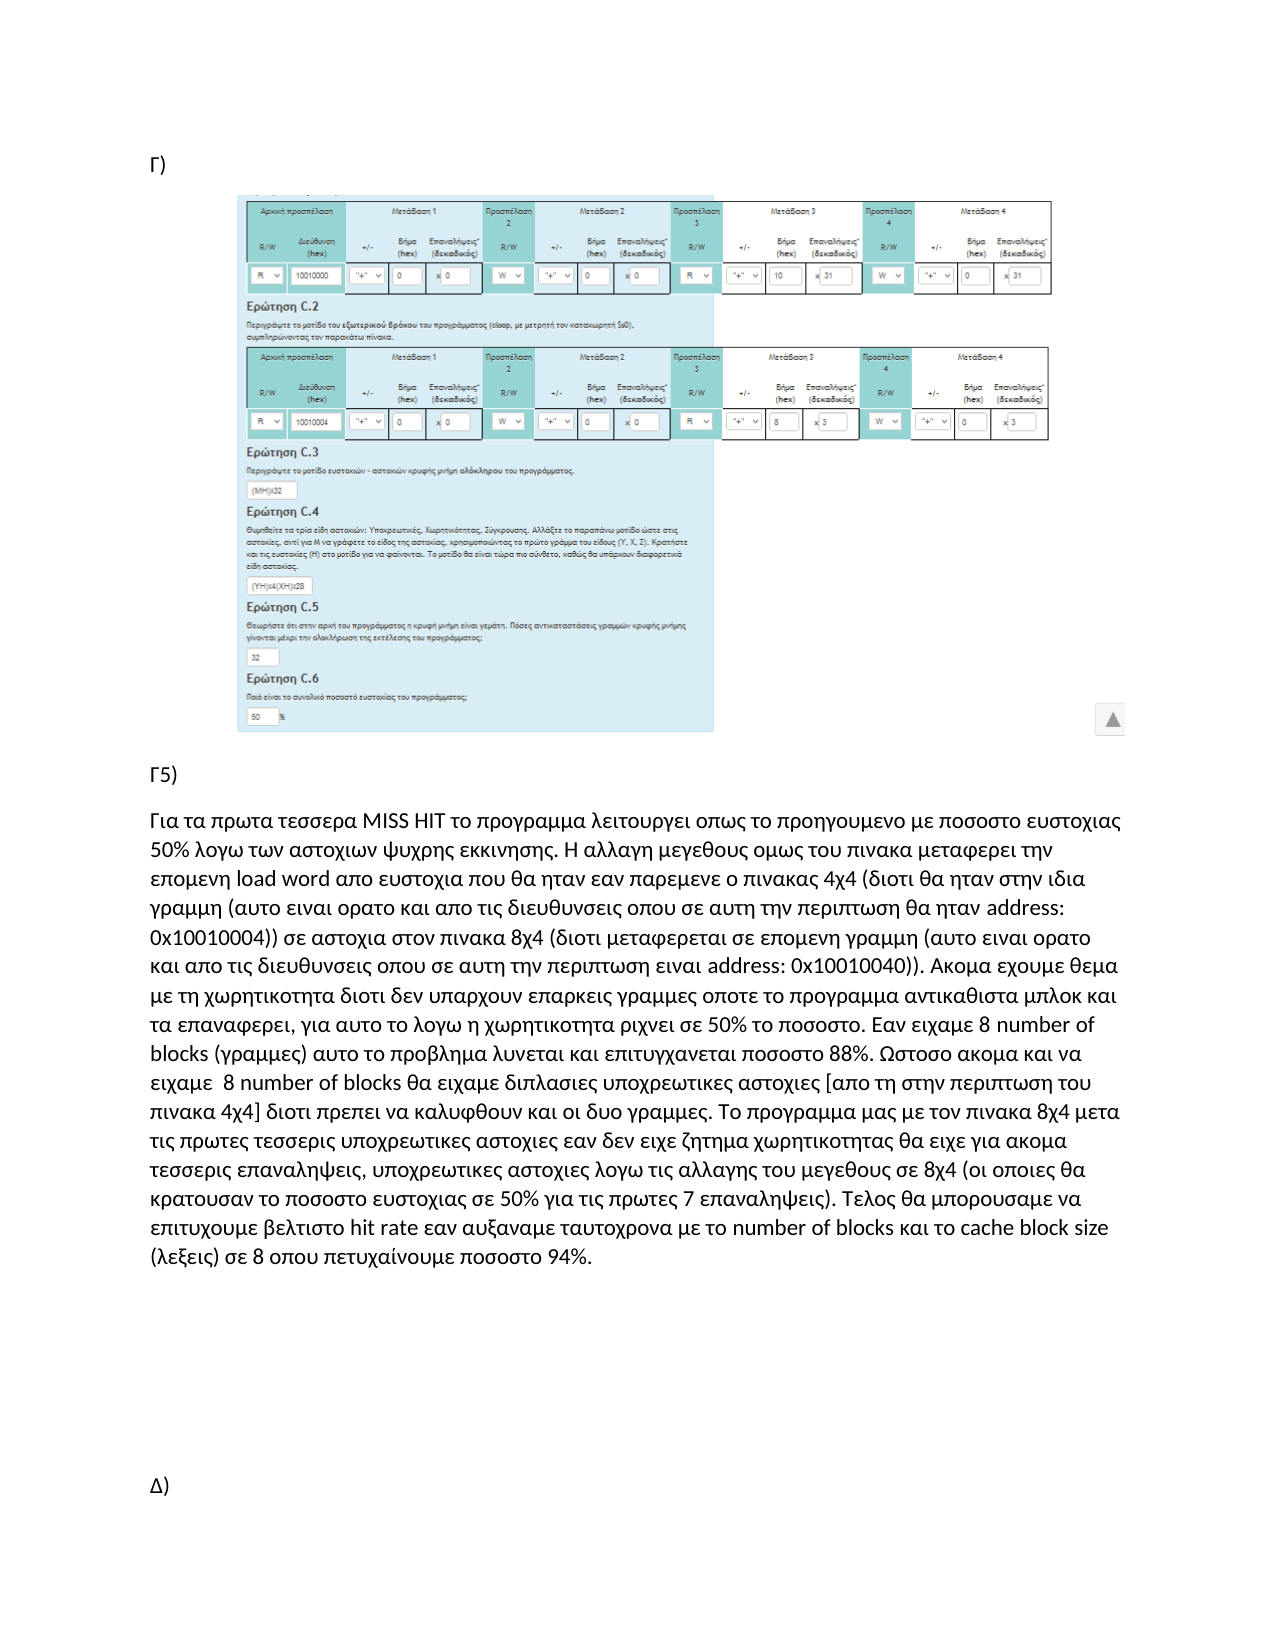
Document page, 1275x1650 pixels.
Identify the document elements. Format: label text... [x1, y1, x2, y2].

text Γ) [150, 150, 1125, 178]
text Για τα πρωτα τεσσερα ΜISS ΗIT το προγραμμα λειτουργει οπως το προηγουμενο με ποσοστο ευστοχιας 50% λογω των αστοχιων ψυχρης εκκινησης. Η αλλαγη μεγεθους ομως του πινακα μεταφερει την επομενη load word απο ευστοχια που θα ηταν εαν παρεμενε ο πινακας 4χ4 (διοτι θα ηταν στην ιδια γραμμη (αυτο ειναι ορατο και απο τις διευθυνσεις οπου σε αυτη την περιπτωση θα ηταν address: 0x10010004)) σε αστοχια στον πινακα 8χ4 (διοτι μεταφερεται σε επομενη γραμμη (αυτο ειναι ορατο και απο τις διευθυνσεις οπου σε αυτη την περιπτωση ειναι address: 0x10010040)). Ακομα εχουμε θεμα με τη χωρητικοτητα διοτι δεν υπαρχουν επαρκεις γραμμες οποτε το προγραμμα αντικαθιστα μπλοκ και τα επαναφερει, για αυτο το λογω η χωρητικοτητα ριχνει σε 50% το ποσοστο. Εαν ειχαμε 8 number of blocks (γραμμες) αυτο το προβλημα λυνεται και επιτυγχανεται ποσοστο 88%. Ωστοσο ακομα και να ειχαμε 8 number of blocks θα ειχαμε διπλασιες υποχρεωτικες αστοχιες [απο τη στην περιπτωση του πινακα 4χ4] διοτι πρεπει να καλυφθουν και οι δυο γραμμες. Το προγραμμα μας με τον πινακα 8χ4 μετα τις πρωτες τεσσερις υποχρεωτικες αστοχιες εαν δεν ειχε ζητημα χωρητικοτητας θα ειχε για ακομα τεσσερις επαναληψεις, υποχρεωτικες αστοχιες λογω τις αλλαγης του μεγεθους σε 8χ4 (οι οποιες θα κρατουσαν το ποσοστο ευστοχιας σε 50% για τις πρωτες 7 επαναληψεις). Τελος θα μπορουσαμε να επιτυχουμε βελτιστο hit rate εαν αυξαναμε ταυτοχρονα με το number of blocks και τo cache block size (λεξεις) σε 8 οπου πετυχαίνουμε ποσοστο 94%. [150, 806, 1125, 1270]
text Δ) [150, 1471, 1125, 1499]
text Γ5) [150, 761, 1125, 789]
